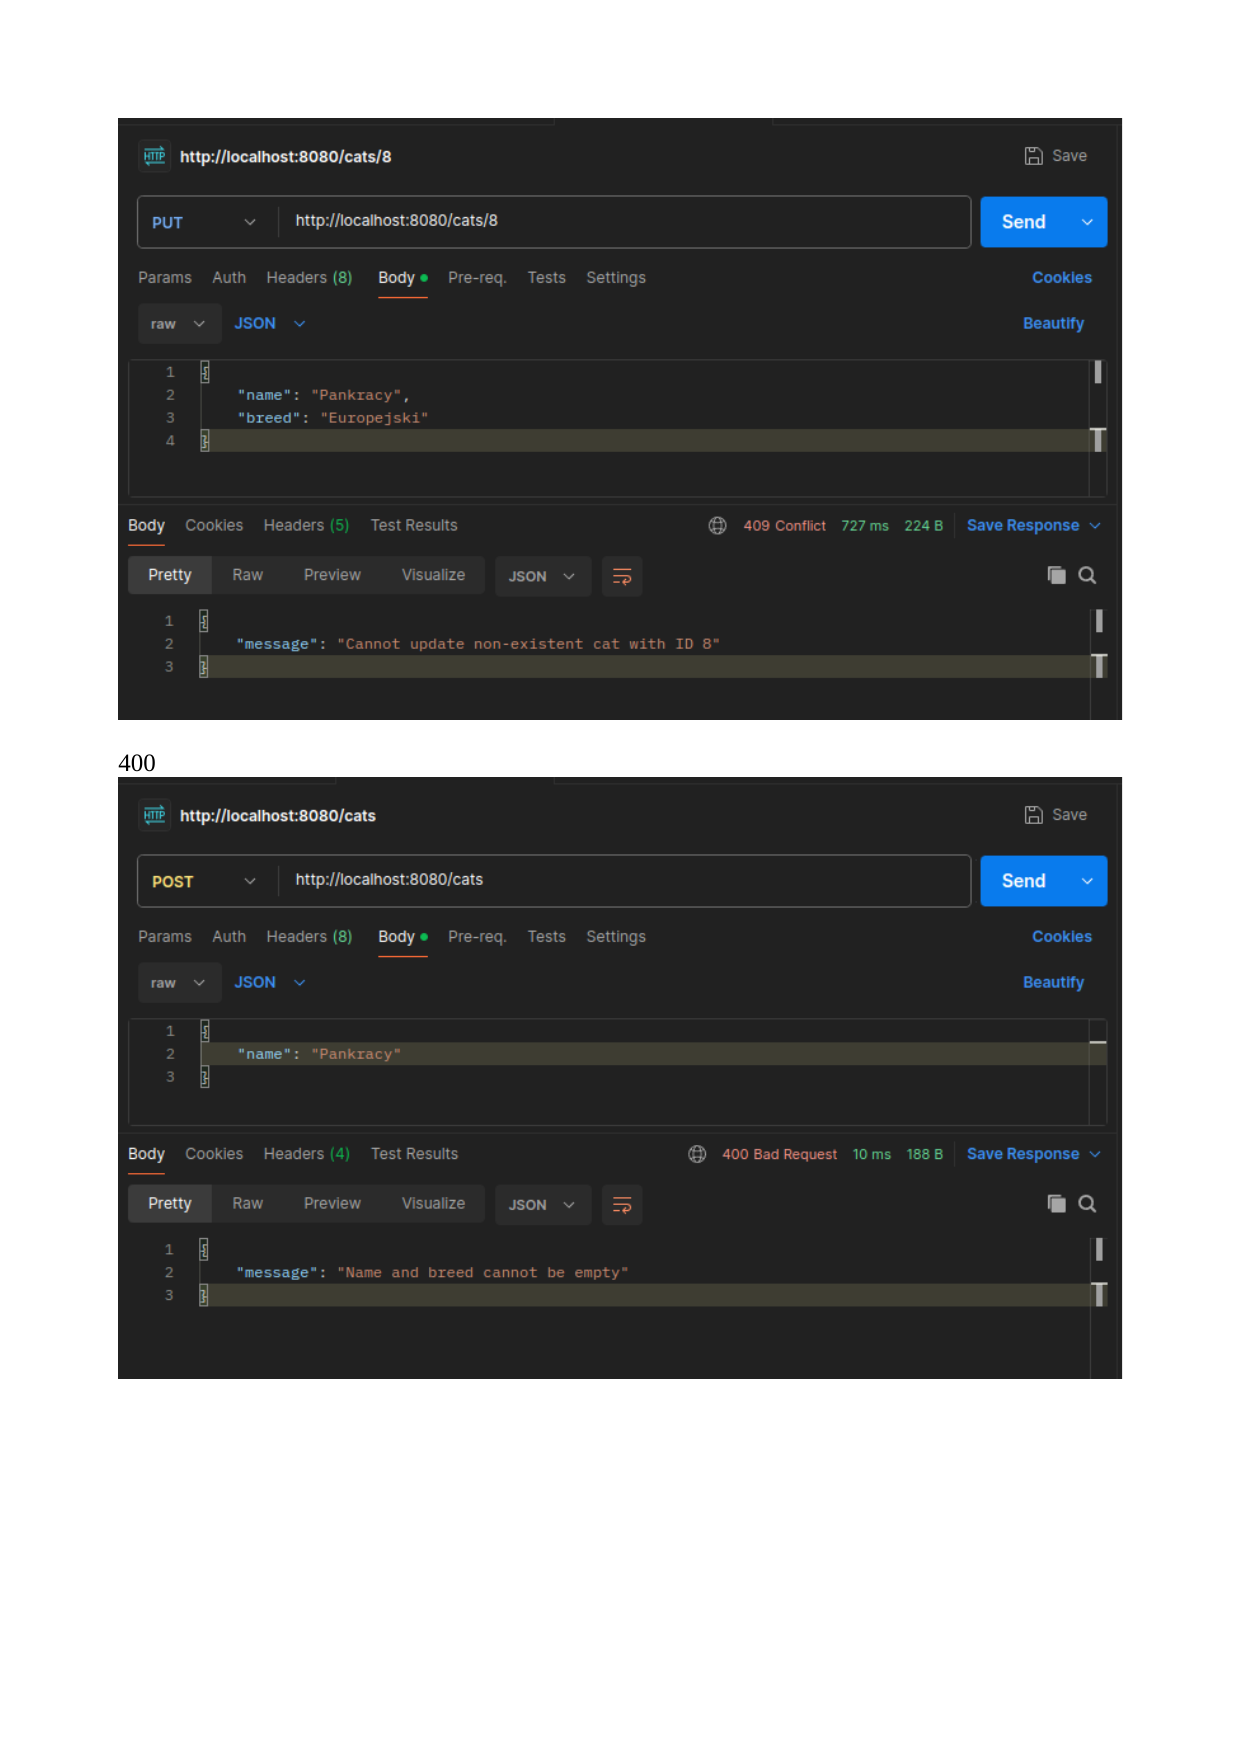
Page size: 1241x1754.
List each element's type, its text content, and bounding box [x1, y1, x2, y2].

picture [118, 118, 1123, 720]
text 400 [118, 748, 1122, 777]
picture [118, 777, 1123, 1379]
